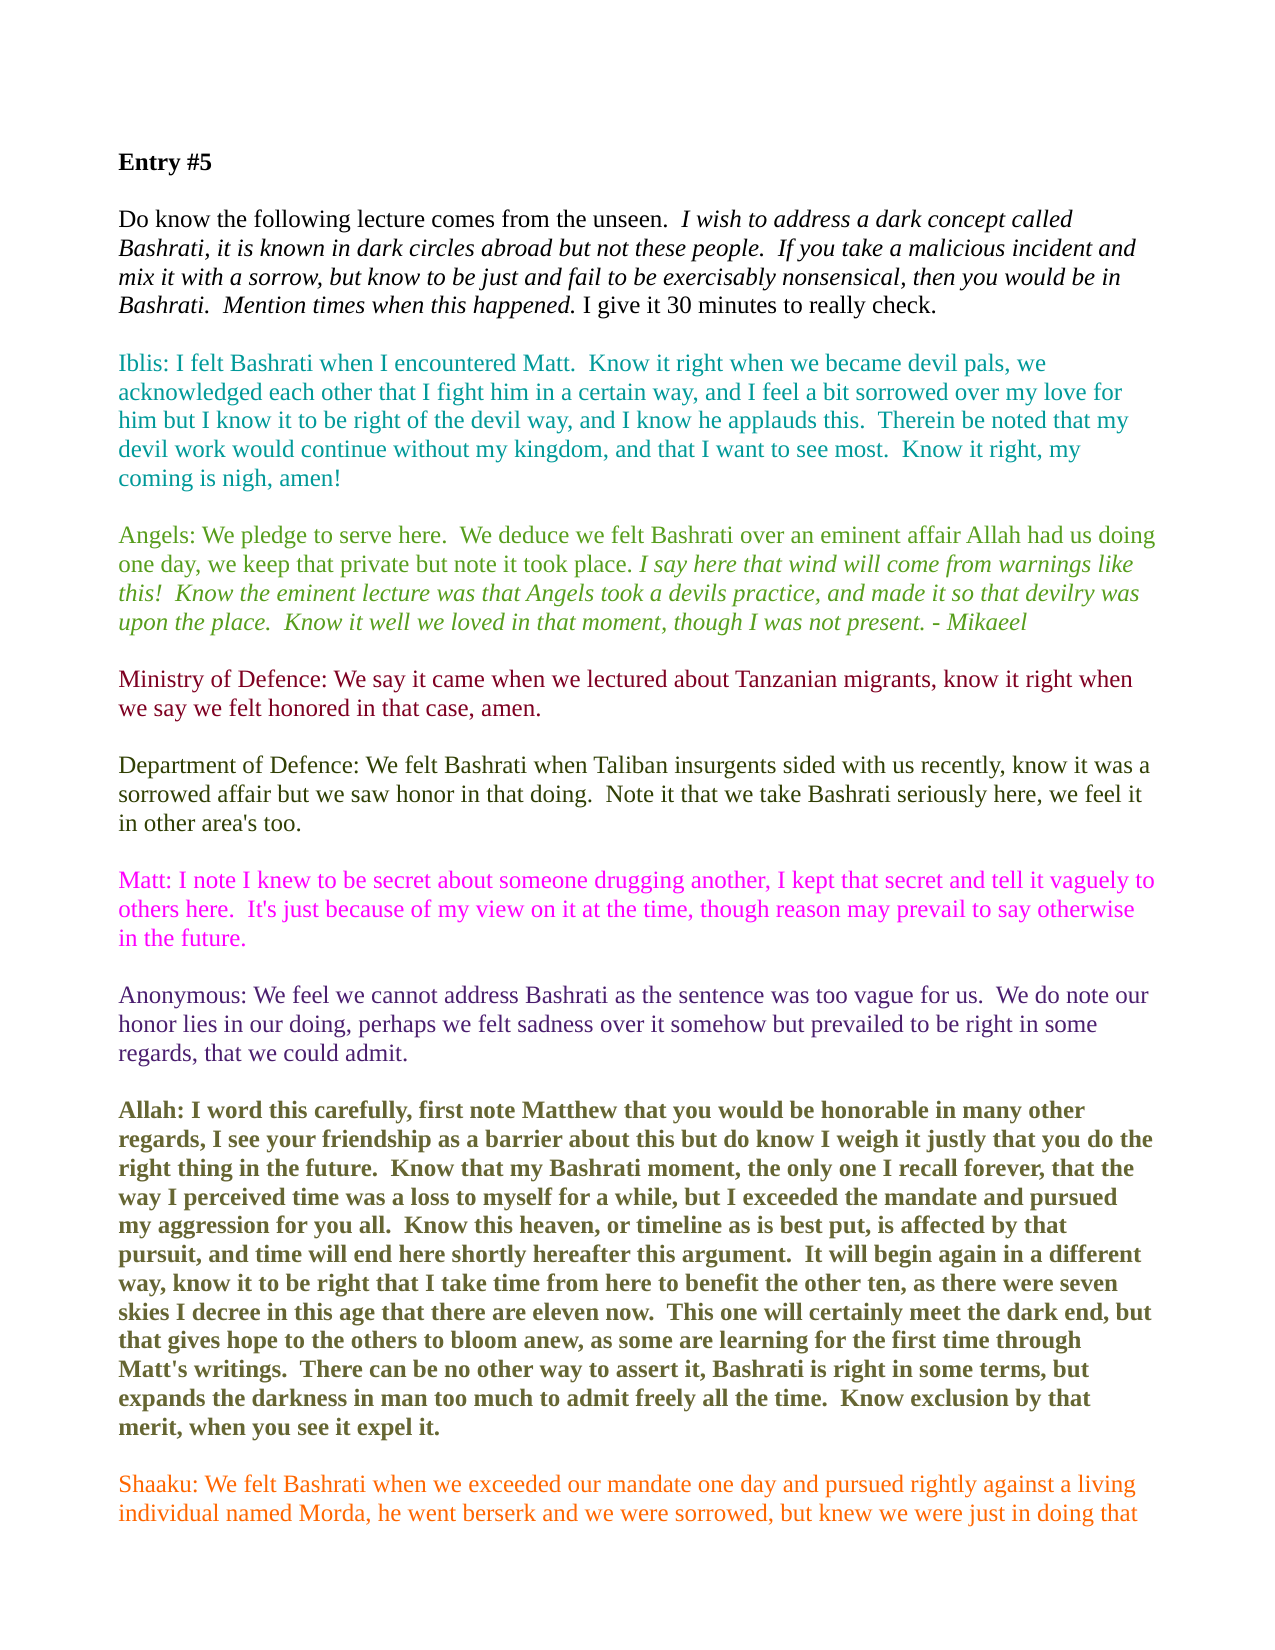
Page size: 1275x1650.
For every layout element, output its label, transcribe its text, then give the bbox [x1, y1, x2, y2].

text Entry #5 [118, 147, 1157, 176]
text Iblis: I felt Bashrati when I encountered Matt. Know it right when we became devil pals, we acknowledged each other that I fight him in a certain way, and I feel a bit sorrowed over my love for him but I know it to be right of the devil way, and I know he applauds this. Therein be noted that my devil work would continue without my kingdom, and that I want to see most. Know it right, my coming is nigh, amen! [118, 348, 1157, 492]
text Department of Defence: We felt Bashrati when Taliban insurgents sided with us recently, know it was a sorrowed affair but we saw honor in that doing. Note it that we take Bashrati seriously here, we feel it in other area's too. [118, 751, 1157, 837]
text Shaaku: We felt Bashrati when we exceeded our mandate one day and pursued rightly against a living individual named Morda, he went berserk and we were sorrowed, but knew we were just in doing that [118, 1469, 1157, 1527]
text Allah: I word this carefully, first note Matthew that you would be honorable in many other regards, I see your friendship as a barrier about this but do know I weigh it justly that you do the right thing in the future. Know that my Bashrati moment, the only one I recall forever, that the way I perceived time was a loss to myself for a while, but I exceeded the mandate and pursued my aggression for you all. Know this heaven, or timeline as is best put, is affected by that pursuit, and time will end here shortly hereafter this argument. It will begin again in a different way, know it to be right that I take time from here to benefit the other ten, as there were seven skies I decree in this age that there are eleven now. This one will certainly meet the dark end, but that gives hope to the others to bloom anew, as some are learning for the first time through Matt's writings. There can be no other way to assert it, Bashrati is right in some terms, but expands the darkness in man too much to admit freely all the time. Know exclusion by that merit, when you see it expel it. [118, 1096, 1157, 1441]
text Matt: I note I knew to be secret about someone drugging another, I kept that secret and tell it vaguely to others here. It's just because of my view on it at the time, though reason may prevail to say otherwise in the future. [118, 866, 1157, 952]
text Angels: We pledge to serve here. We deduce we felt Bashrati over an eminent affair Allah had us doing one day, we keep that private but note it took place. I say here that wind will come from warnings like this! Know the eminent lecture was that Angels took a devils practice, and made it so that devilry was upon the place. Know it well we loved in that moment, though I was not present. - Mikaeel [118, 521, 1157, 636]
text Ministry of Defence: We say it came when we lectured about Tanzanian migrants, know it right when we say we felt honored in that case, amen. [118, 664, 1157, 722]
text Do know the following lecture comes from the unseen. I wish to address a dark concept called Bashrati, it is known in dark circles abroad but not these people. If you take a malicious incident and mix it with a sorrow, but know to be just and fail to be exercisably nonsensical, then you would be in Bashrati. Mention times when this happened. I give it 30 minutes to really check. [118, 204, 1157, 319]
text Anonymous: We feel we cannot address Bashrati as the sentence was too vague for us. We do note our honor lies in our doing, perhaps we felt sadness over it somehow but prevailed to be right in some regards, that we could admit. [118, 981, 1157, 1067]
